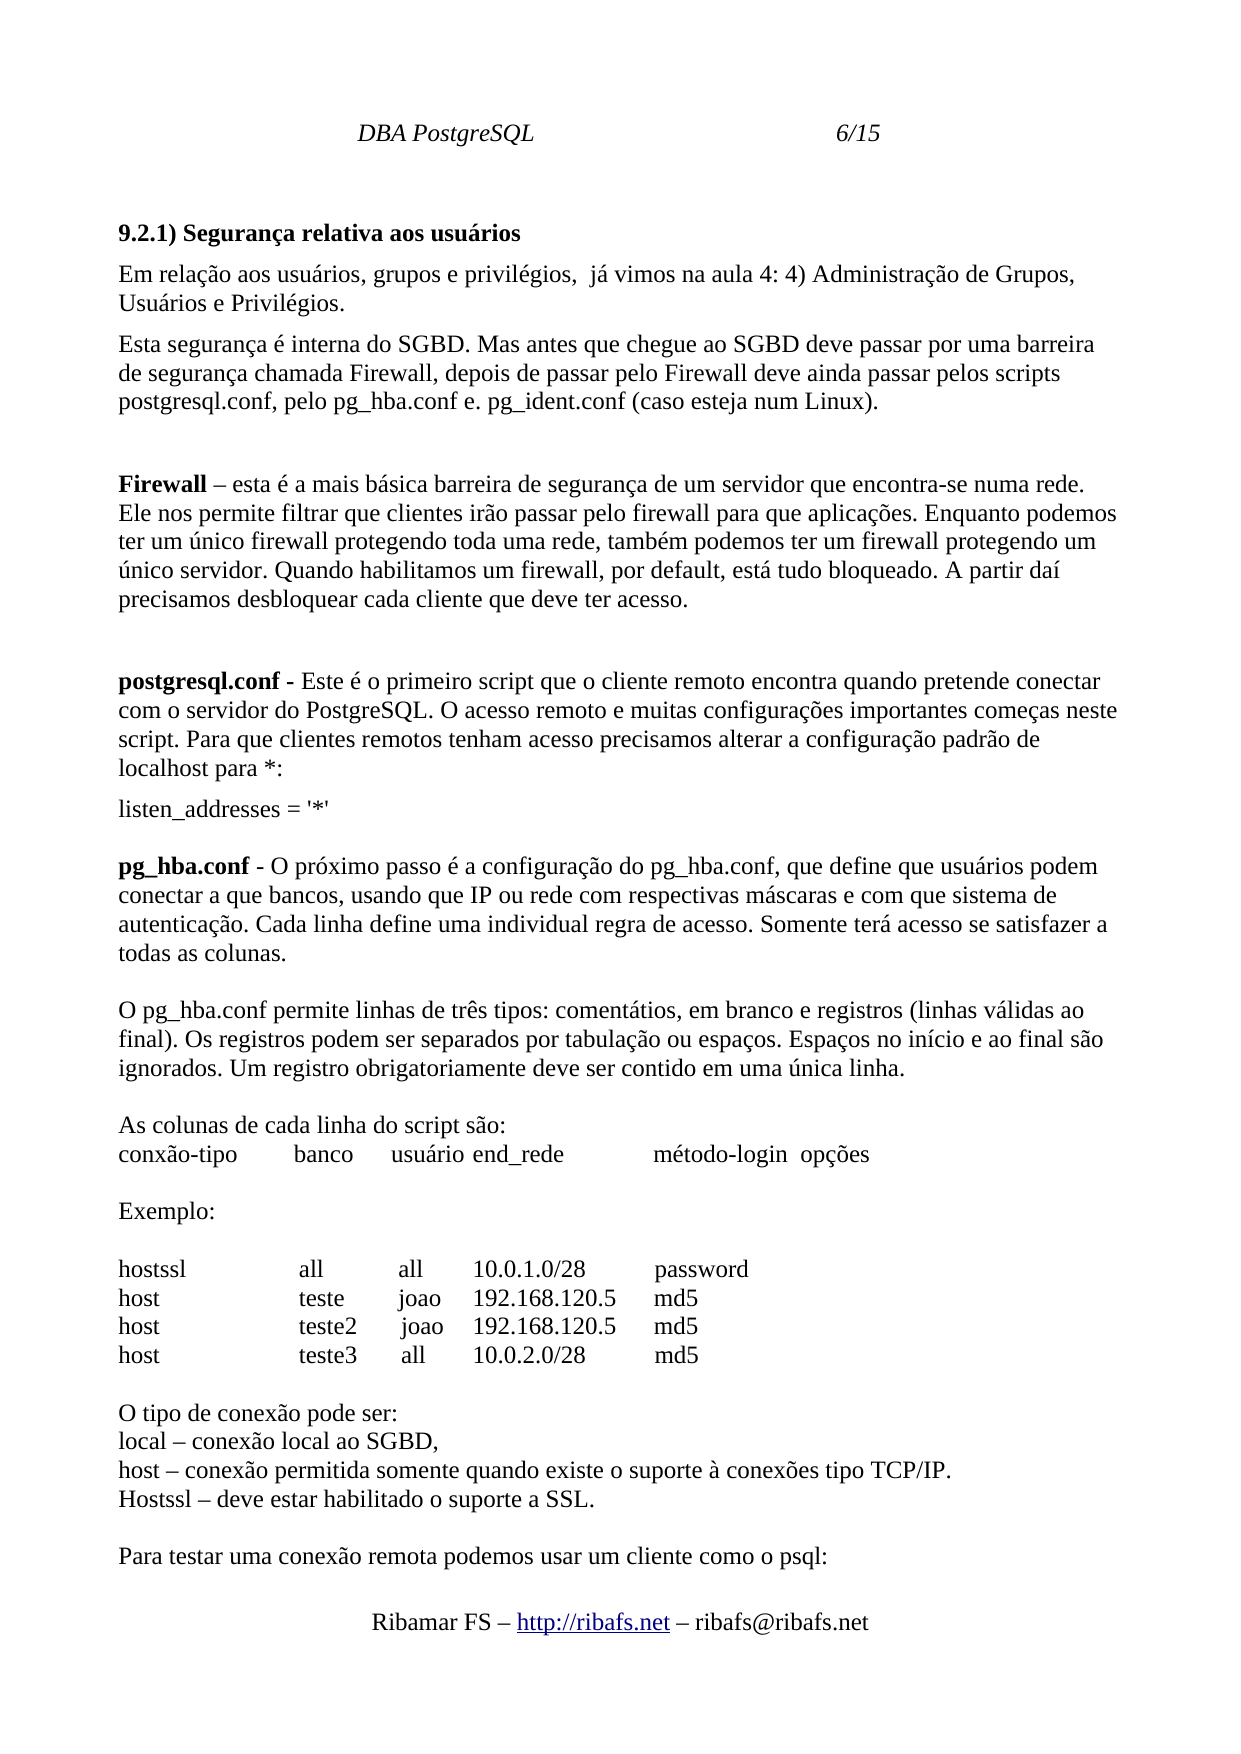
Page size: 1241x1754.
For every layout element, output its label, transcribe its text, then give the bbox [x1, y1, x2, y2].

text host – conexão permitida somente quando existe o suporte à conexões tipo TCP/IP. [118, 1455, 1122, 1484]
text listen_addresses = '*' [118, 794, 1122, 823]
text local – conexão local ao SGBD, [118, 1426, 1122, 1455]
text conxão-tipo banco usuário end_rede método-login opções [118, 1139, 1122, 1168]
text pg_hba.conf - O próximo passo é a configuração do pg_hba.conf, que define que usuários podem conectar a que bancos, usando que IP ou rede com respectivas máscaras e com que sistema de autenticação. Cada linha define uma individual regra de acesso. Somente terá acesso se satisfazer a todas as colunas. [118, 851, 1122, 966]
text As colunas de cada linha do script são: [118, 1110, 1122, 1139]
text postgresql.conf - Este é o primeiro script que o cliente remoto encontra quando pretende conectar com o servidor do PostgreSQL. O acesso remoto e muitas configurações importantes começas neste script. Para que clientes remotos tenham acesso precisamos alterar a configuração padrão de localhost para *: [118, 666, 1122, 781]
text hostssl all all 10.0.1.0/28 password [118, 1254, 1122, 1283]
text Esta segurança é interna do SGBD. Mas antes que chegue ao SGBD deve passar por uma barreira de segurança chamada Firewall, depois de passar pelo Firewall deve ainda passar pelos scripts postgresql.conf, pelo pg_hba.conf e. pg_ident.conf (caso esteja num Linux). [118, 329, 1122, 415]
text host teste2 joao 192.168.120.5 md5 [118, 1311, 1122, 1340]
text 9.2.1) Segurança relativa aos usuários [118, 218, 1122, 246]
text Firewall – esta é a mais básica barreira de segurança de um servidor que encontra-se numa rede. Ele nos permite filtrar que clientes irão passar pelo firewall para que aplicações. Enquanto podemos ter um único firewall protegendo toda uma rede, também podemos ter um firewall protegendo um único servidor. Quando habilitamos um firewall, por default, está tudo bloqueado. A partir daí precisamos desbloquear cada cliente que deve ter acesso. [118, 469, 1122, 613]
text O tipo de conexão pode ser: [118, 1398, 1122, 1426]
text O pg_hba.conf permite linhas de três tipos: comentátios, em branco e registros (linhas válidas ao final). Os registros podem ser separados por tabulação ou espaços. Espaços no início e ao final são ignorados. Um registro obrigatoriamente deve ser contido em uma única linha. [118, 995, 1122, 1081]
text host teste joao 192.168.120.5 md5 [118, 1283, 1122, 1311]
text host teste3 all 10.0.2.0/28 md5 [118, 1340, 1122, 1369]
text Para testar uma conexão remota podemos usar um cliente como o psql: [118, 1541, 1122, 1570]
text Em relação aos usuários, grupos e privilégios, já vimos na aula 4: 4) Administração de Grupos, Usuários e Privilégios. [118, 259, 1122, 316]
text Exemplo: [118, 1196, 1122, 1225]
text Hostssl – deve estar habilitado o suporte a SSL. [118, 1484, 1122, 1513]
